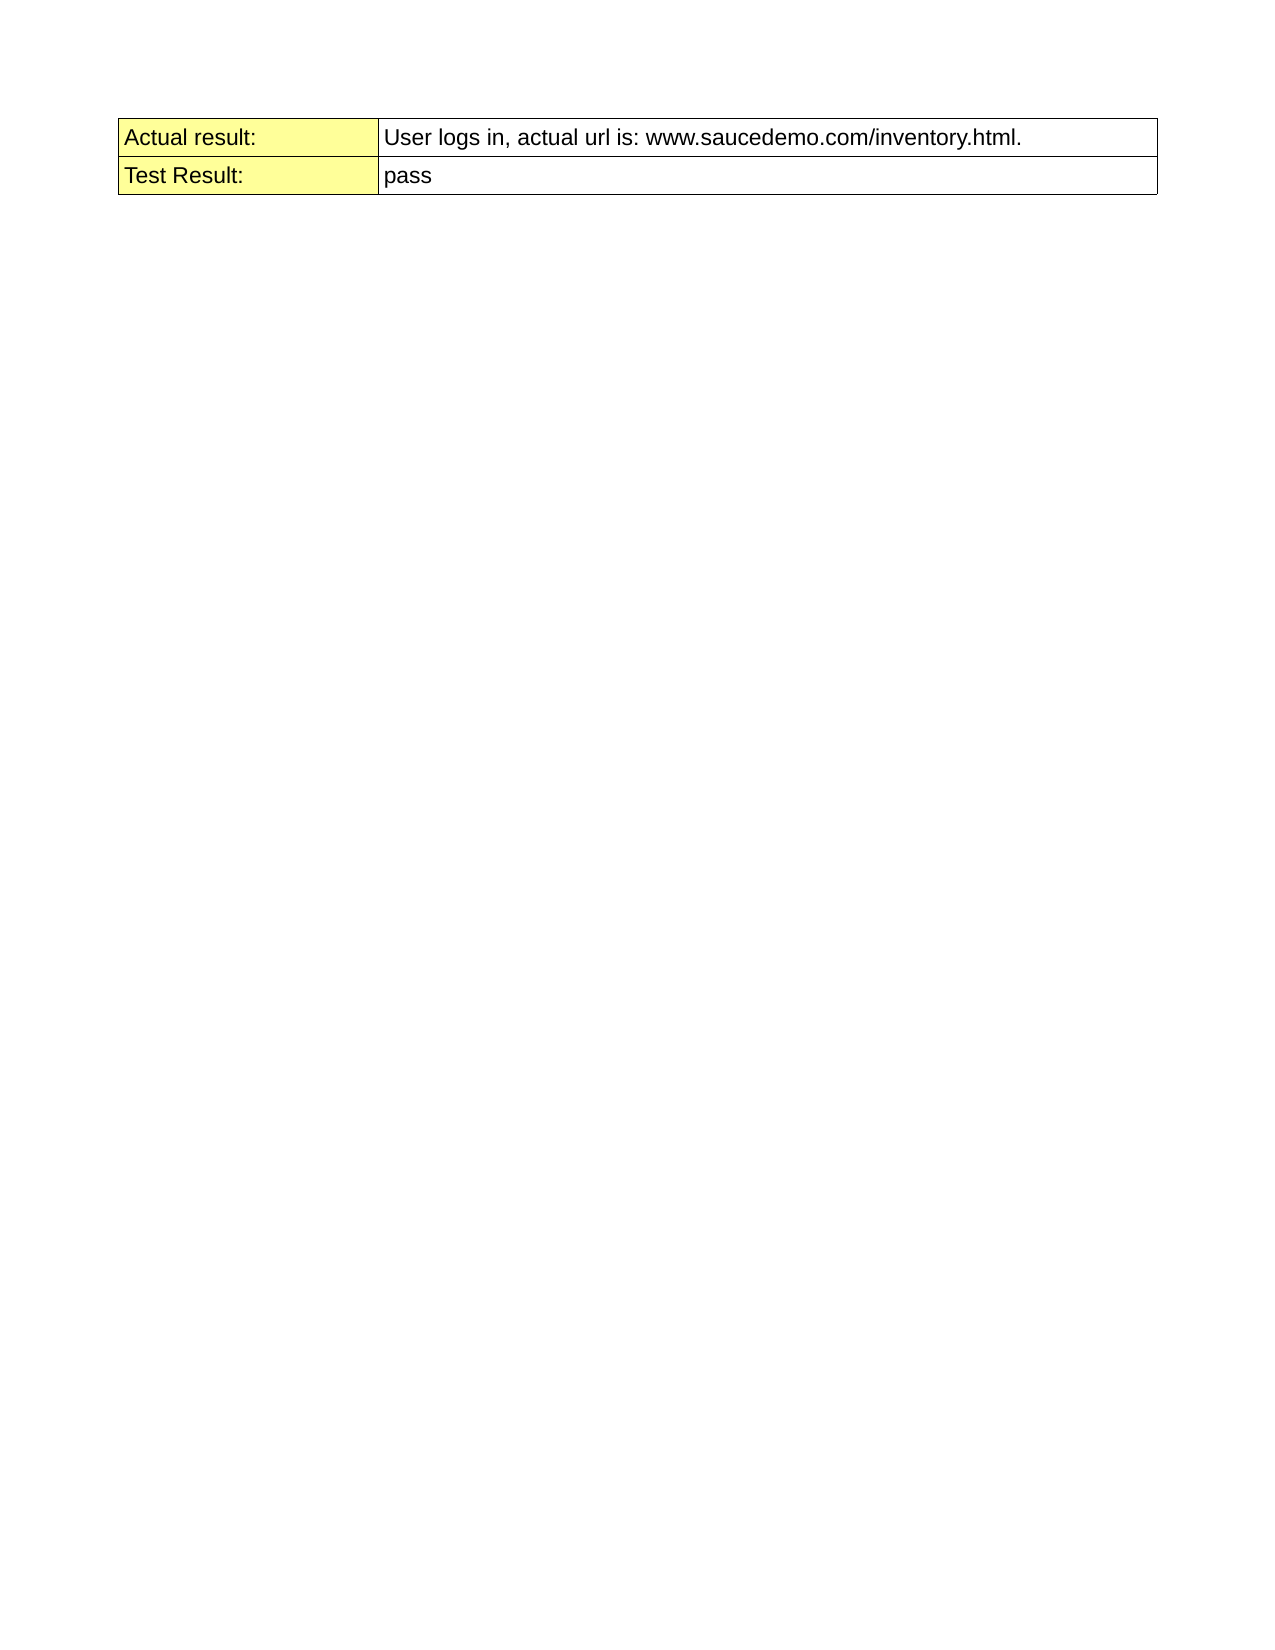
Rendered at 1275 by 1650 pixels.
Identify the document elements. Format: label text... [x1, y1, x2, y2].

table_cell pass [379, 157, 1157, 194]
table_cell User logs in, actual url is: www.saucedemo.com/inventory.html. [379, 119, 1157, 156]
table_cell Test Result: [119, 157, 378, 194]
table_cell Actual result: [119, 119, 378, 156]
